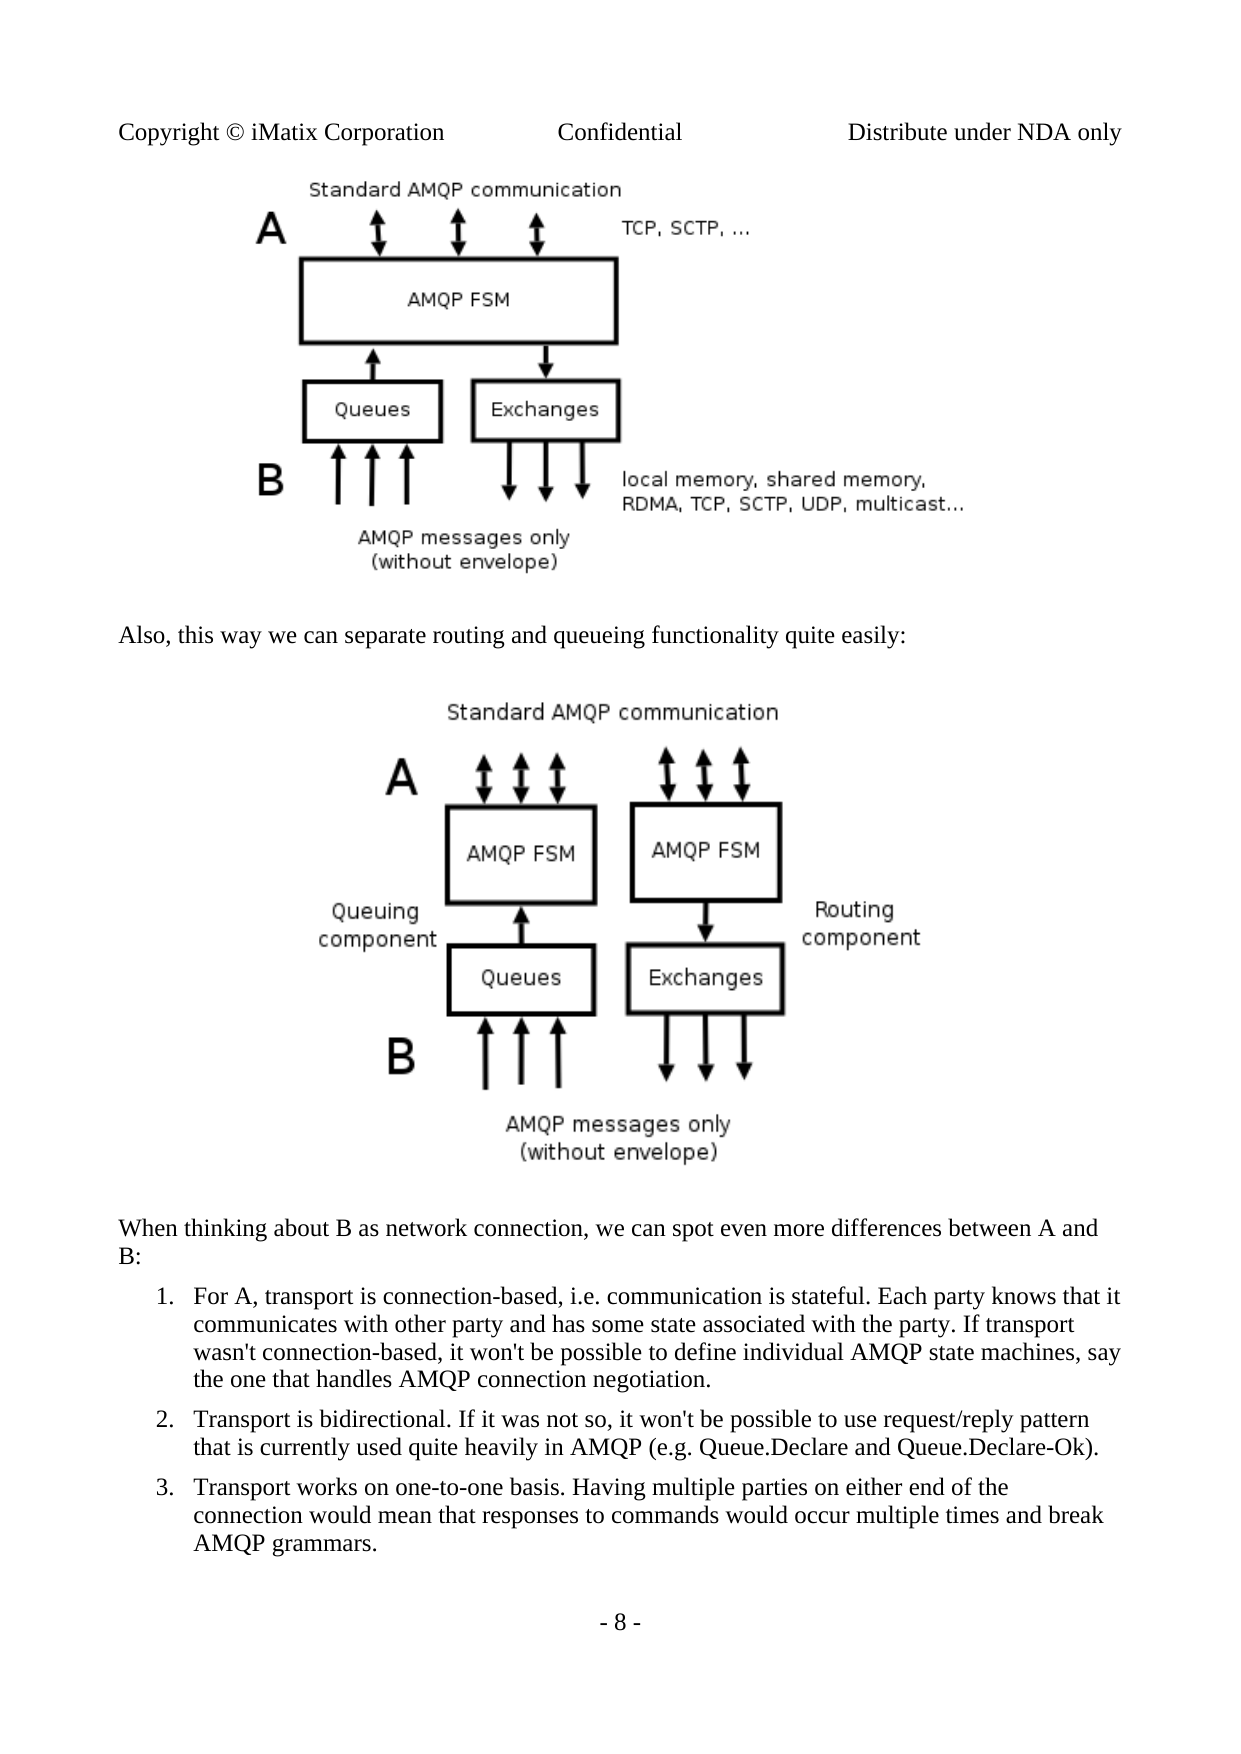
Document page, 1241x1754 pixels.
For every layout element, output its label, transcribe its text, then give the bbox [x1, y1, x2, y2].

text When thinking about B as network connection, we can spot even more differences between A and B: [118, 1214, 1122, 1270]
list Transport works on one-to-one basis. Having multiple parties on either end of the connection would mean that responses to commands would occur multiple times and break AMQP grammars. [156, 1473, 1122, 1557]
picture [253, 180, 966, 581]
list Transport is bidirectional. If it was not so, it won't be possible to use request/reply pattern that is currently used quite heavily in AMQP (e.g. Queue.Declare and Queue.Declare-Ok). [156, 1406, 1122, 1461]
picture [318, 701, 922, 1174]
text Also, this way we can separate routing and queueing functionality quite easily: [118, 621, 1122, 648]
list For A, transport is connection-based, i.e. communication is stateful. Each party knows that it communicates with other party and has some state associated with the party. If transport wasn't connection-based, it won't be possible to define individual AMQP state machines, say the one that handles AMQP connection negotiation. [156, 1282, 1122, 1393]
